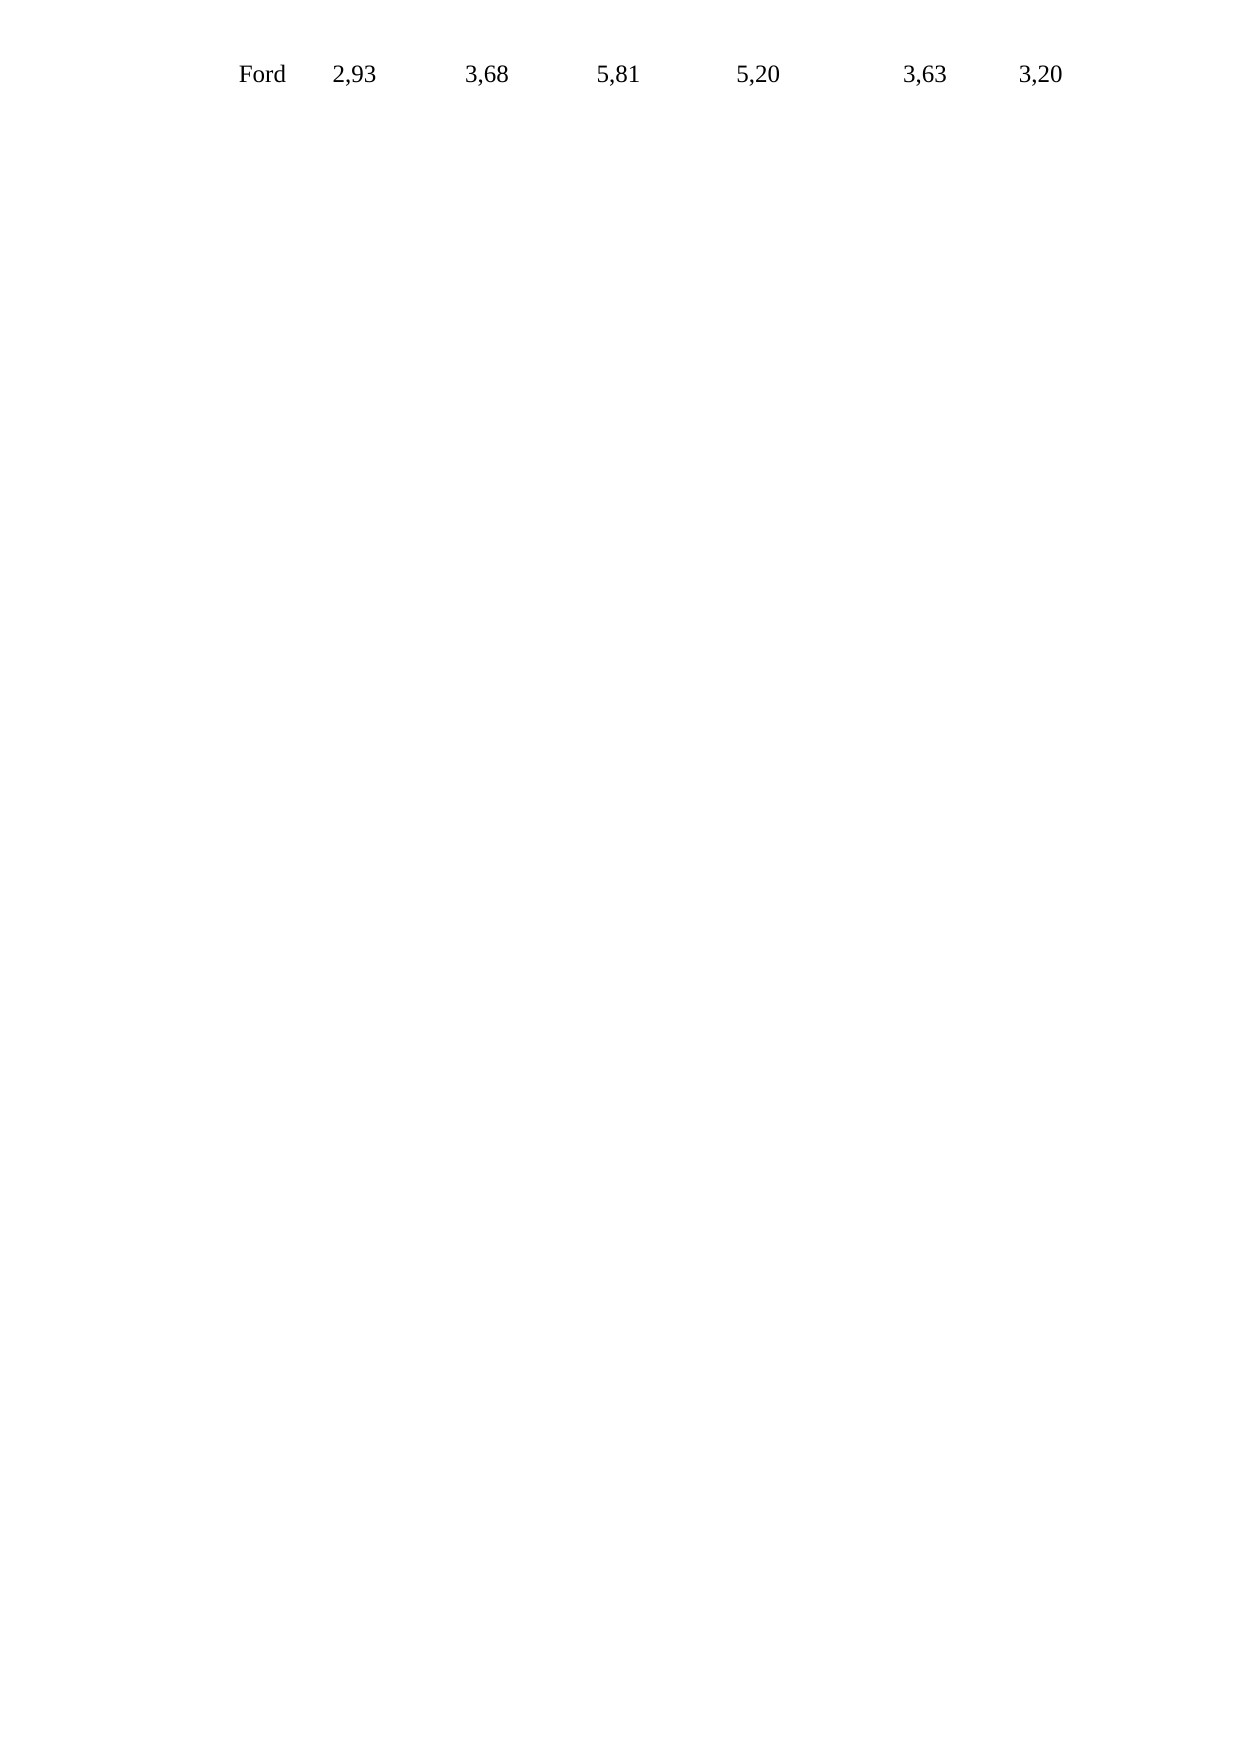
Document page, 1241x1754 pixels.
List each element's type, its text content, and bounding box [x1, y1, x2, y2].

table_cell Ford [221, 59, 303, 88]
table_cell 3,20 [1002, 59, 1079, 88]
table_cell 3,68 [405, 59, 568, 88]
table_cell 5,81 [568, 59, 668, 88]
table_cell 5,20 [668, 59, 847, 88]
table_cell 2,93 [304, 59, 405, 88]
table_cell 3,63 [848, 59, 1002, 88]
